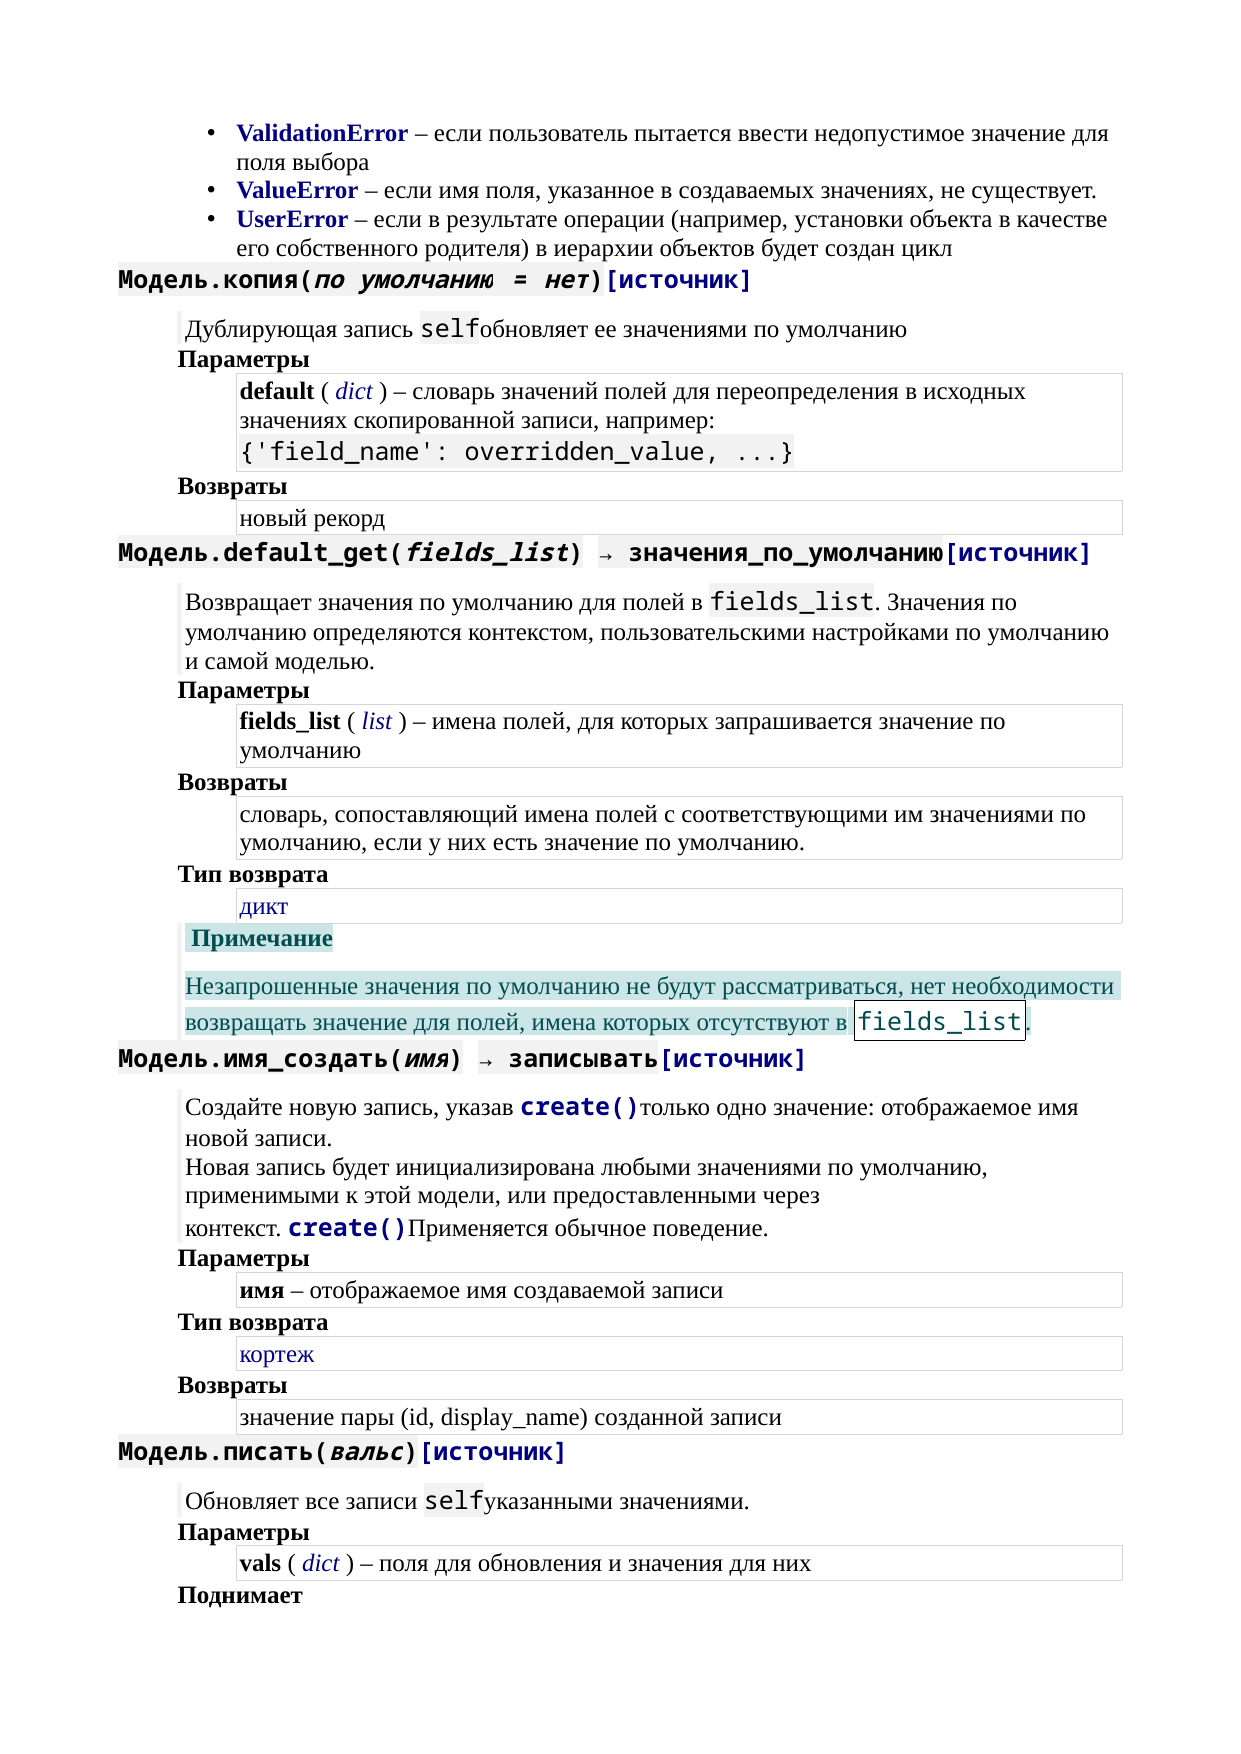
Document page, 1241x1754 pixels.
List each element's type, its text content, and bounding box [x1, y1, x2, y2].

subtitle Возвраты [177, 1370, 1122, 1399]
subtitle Параметры [177, 344, 1122, 373]
subtitle Поднимает [177, 1580, 1122, 1609]
subtitle Тип возврата [177, 1307, 1122, 1336]
list Дублирующая запись selfобновляет ее значениями по умолчанию [182, 311, 1122, 344]
subtitle Параметры [177, 1243, 1122, 1272]
list Создайте новую запись, указав create()только одно значение: отображаемое имя новой записи. [182, 1089, 1122, 1152]
subtitle Модель.default_get(fields_list) → значения_по_умолчанию[источник] [118, 534, 1122, 568]
list UserError – если в результате операции (например, установки объекта в качестве его собственного родителя) в иерархии объектов будет создан цикл [236, 204, 1122, 262]
list значение пары (id, display_name) созданной записи [237, 1400, 1122, 1434]
list дикт [237, 889, 1122, 923]
list Незапрошенные значения по умолчанию не будут рассматриваться, нет необходимости возвращать значение для полей, имена которых отсутствуют в fields_list. [182, 971, 1122, 1040]
list Новая запись будет инициализирована любыми значениями по умолчанию, применимыми к этой модели, или предоставленными через контекст. create()Применяется обычное поведение. [182, 1152, 1122, 1243]
list Обновляет все записи selfуказанными значениями. [182, 1483, 1122, 1517]
list Возвращает значения по умолчанию для полей в fields_list. Значения по умолчанию определяются контекстом, пользовательскими настройками по умолчанию и самой моделью. [182, 583, 1122, 675]
subtitle Модель.писать(вальс)[источник] [118, 1434, 1122, 1468]
subtitle Тип возврата [177, 859, 1122, 888]
subtitle Возвраты [177, 471, 1122, 500]
list кортеж [237, 1337, 1122, 1370]
subtitle Возвраты [177, 767, 1122, 796]
list имя – отображаемое имя создаваемой записи [237, 1273, 1122, 1307]
subtitle Модель.копия(по умолчанию = нет)[источник] [118, 262, 1122, 296]
subtitle Модель.имя_создать(имя) → записывать[источник] [118, 1040, 1122, 1074]
text Примечание [182, 923, 1122, 952]
list словарь, сопоставляющий имена полей с соответствующими им значениями по умолчанию, если у них есть значение по умолчанию. [237, 797, 1122, 859]
list ValidationError – если пользователь пытается ввести недопустимое значение для поля выбора [236, 118, 1122, 176]
list default ( dict ) – словарь значений полей для переопределения в исходных значениях скопированной записи, например:{'field_name': overridden_value, ...} [237, 374, 1122, 471]
list ValueError – если имя поля, указанное в создаваемых значениях, не существует. [236, 176, 1122, 204]
list vals ( dict ) – поля для обновления и значения для них [237, 1546, 1122, 1580]
subtitle Параметры [177, 675, 1122, 703]
subtitle Параметры [177, 1517, 1122, 1545]
list новый рекорд [237, 501, 1122, 534]
list fields_list ( list ) – имена полей, для которых запрашивается значение по умолчанию [237, 705, 1122, 767]
